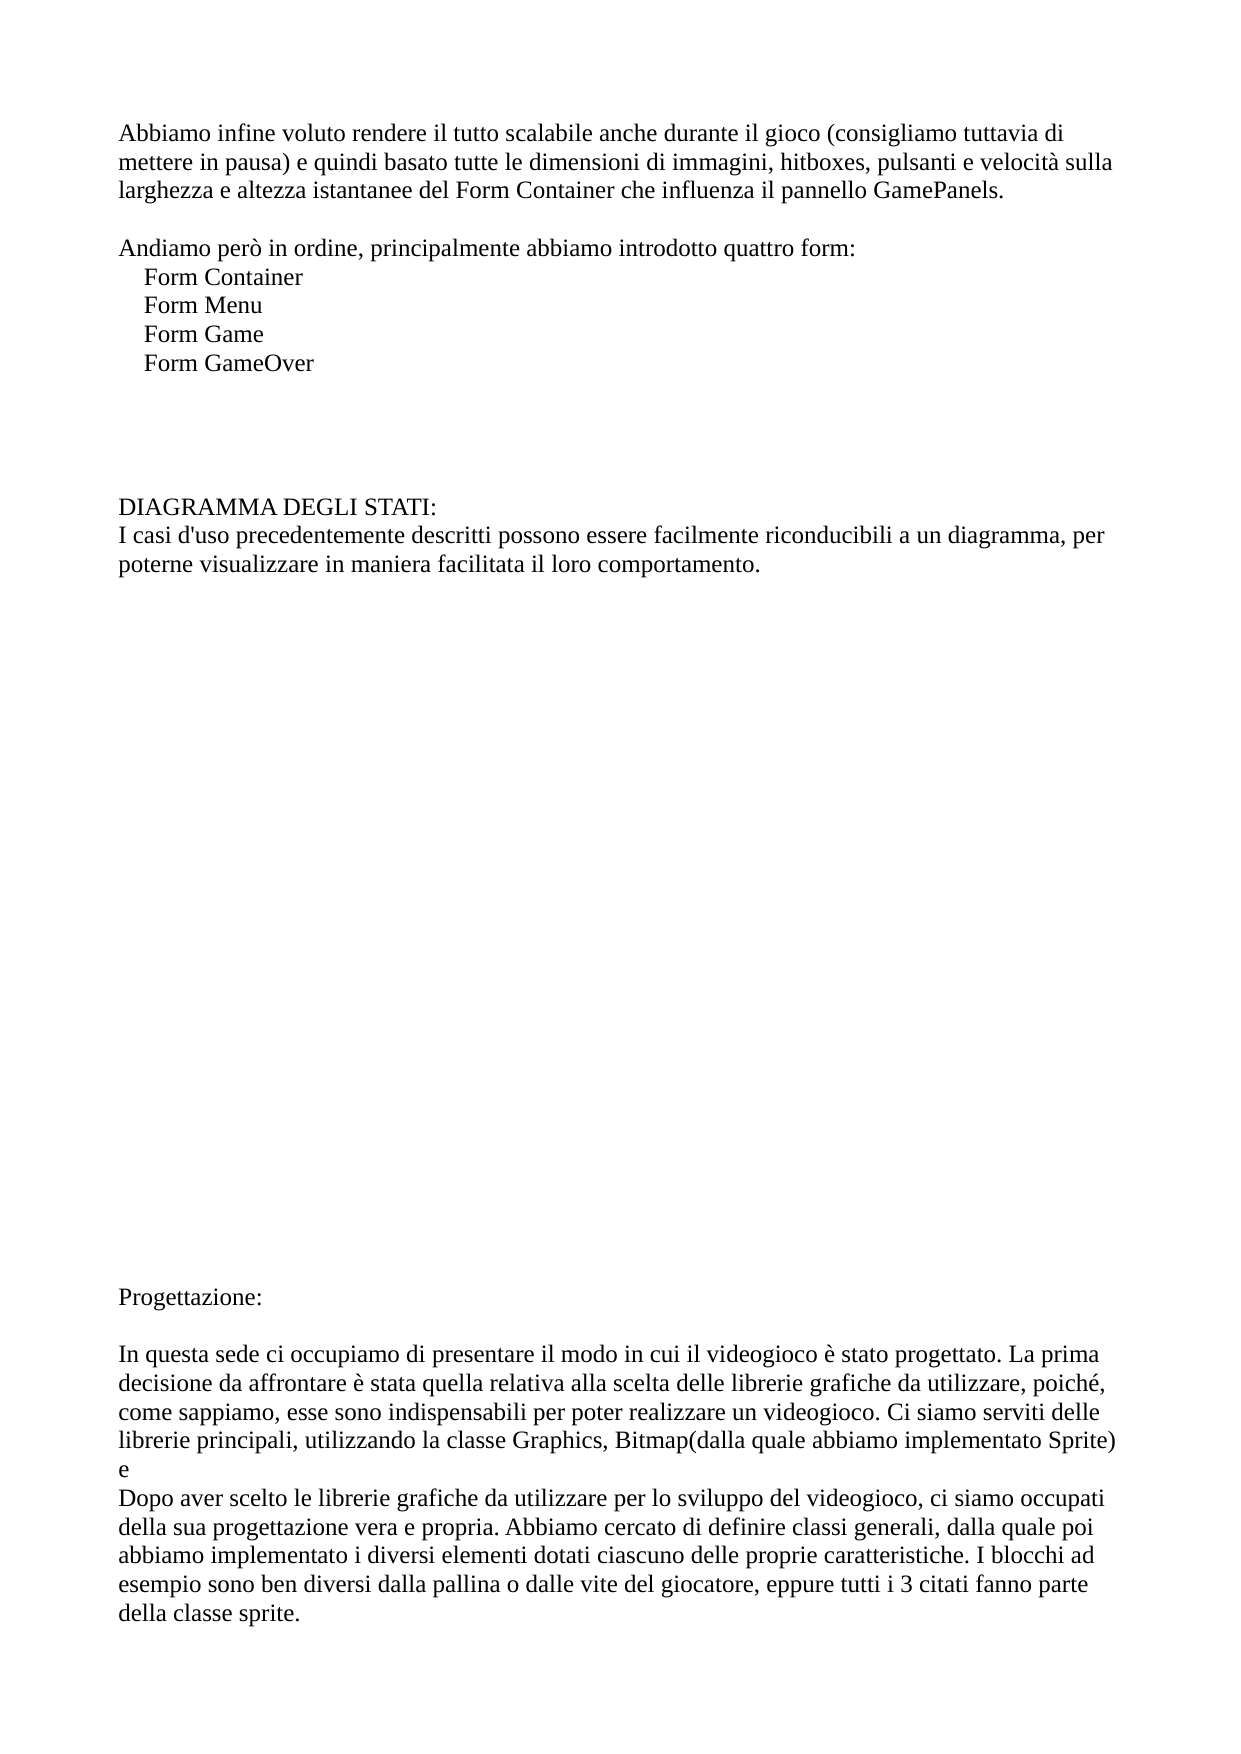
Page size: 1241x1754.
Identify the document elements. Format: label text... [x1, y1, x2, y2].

text Abbiamo infine voluto rendere il tutto scalabile anche durante il gioco (consigliamo tuttavia di mettere in pausa) e quindi basato tutte le dimensioni di immagini, hitboxes, pulsanti e velocità sulla larghezza e altezza istantanee del Form Container che influenza il pannello GamePanels. [118, 118, 1122, 204]
text  Form Menu [118, 291, 1122, 319]
text I casi d'uso precedentemente descritti possono essere facilmente riconducibili a un diagramma, per poterne visualizzare in maniera facilitata il loro comportamento. [118, 521, 1122, 578]
text Progettazione: [118, 1282, 1122, 1311]
text  Form GameOver [118, 348, 1122, 377]
text Dopo aver scelto le librerie grafiche da utilizzare per lo sviluppo del videogioco, ci siamo occupati della sua progettazione vera e propria. Abbiamo cercato di definire classi generali, dalla quale poi abbiamo implementato i diversi elementi dotati ciascuno delle proprie caratteristiche. I blocchi ad esempio sono ben diversi dalla pallina o dalle vite del giocatore, eppure tutti i 3 citati fanno parte della classe sprite. [118, 1483, 1122, 1627]
text  Form Game [118, 319, 1122, 348]
text Andiamo però in ordine, principalmente abbiamo introdotto quattro form: [118, 233, 1122, 262]
text DIAGRAMMA DEGLI STATI: [118, 492, 1122, 521]
text In questa sede ci occupiamo di presentare il modo in cui il videogioco è stato progettato. La prima decisione da affrontare è stata quella relativa alla scelta delle librerie grafiche da utilizzare, poiché, come sappiamo, esse sono indispensabili per poter realizzare un videogioco. Ci siamo serviti delle librerie principali, utilizzando la classe Graphics, Bitmap(dalla quale abbiamo implementato Sprite) e [118, 1339, 1122, 1483]
text  Form Container [118, 262, 1122, 291]
